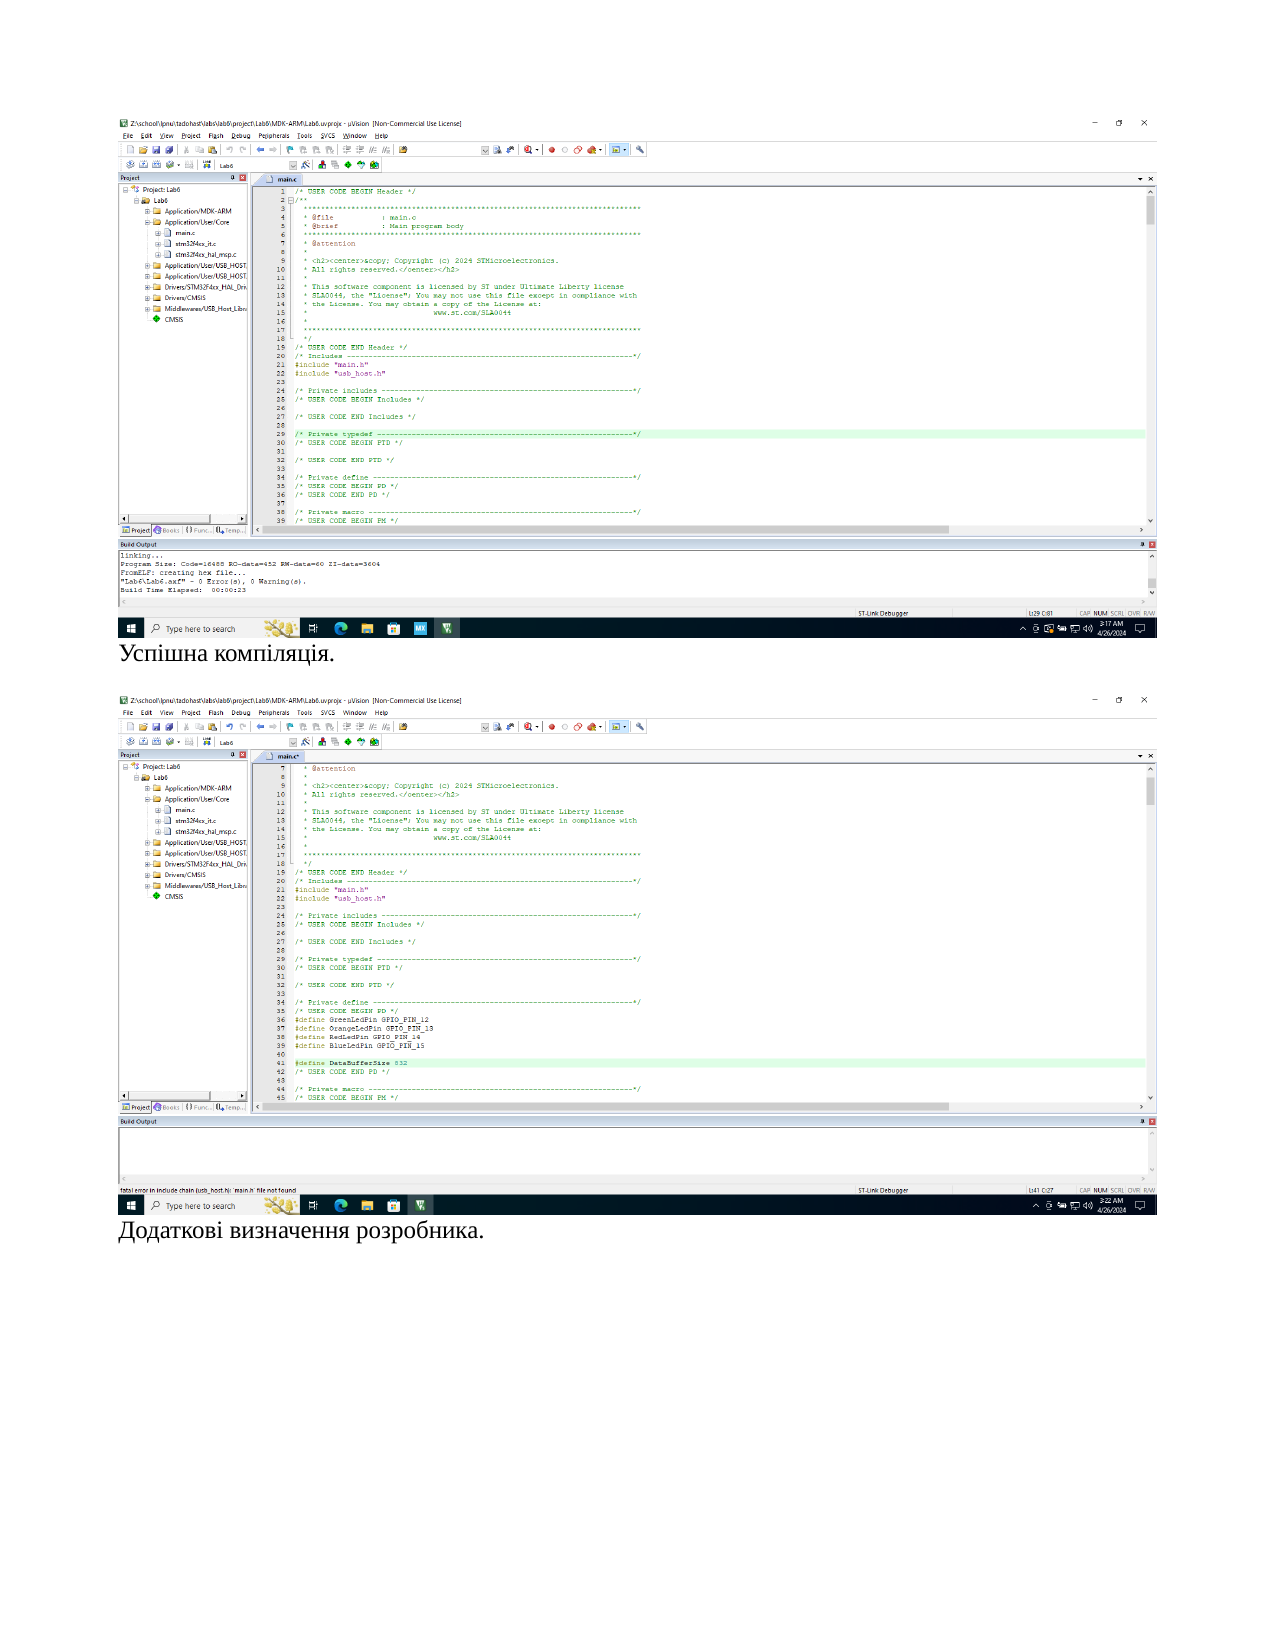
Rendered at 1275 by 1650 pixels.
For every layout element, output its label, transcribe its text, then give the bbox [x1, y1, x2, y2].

picture [118, 118, 1157, 638]
picture [118, 695, 1157, 1215]
text Успішна компіляція. [118, 638, 1157, 667]
text Додаткові визначення розробника. [118, 1215, 1157, 1244]
